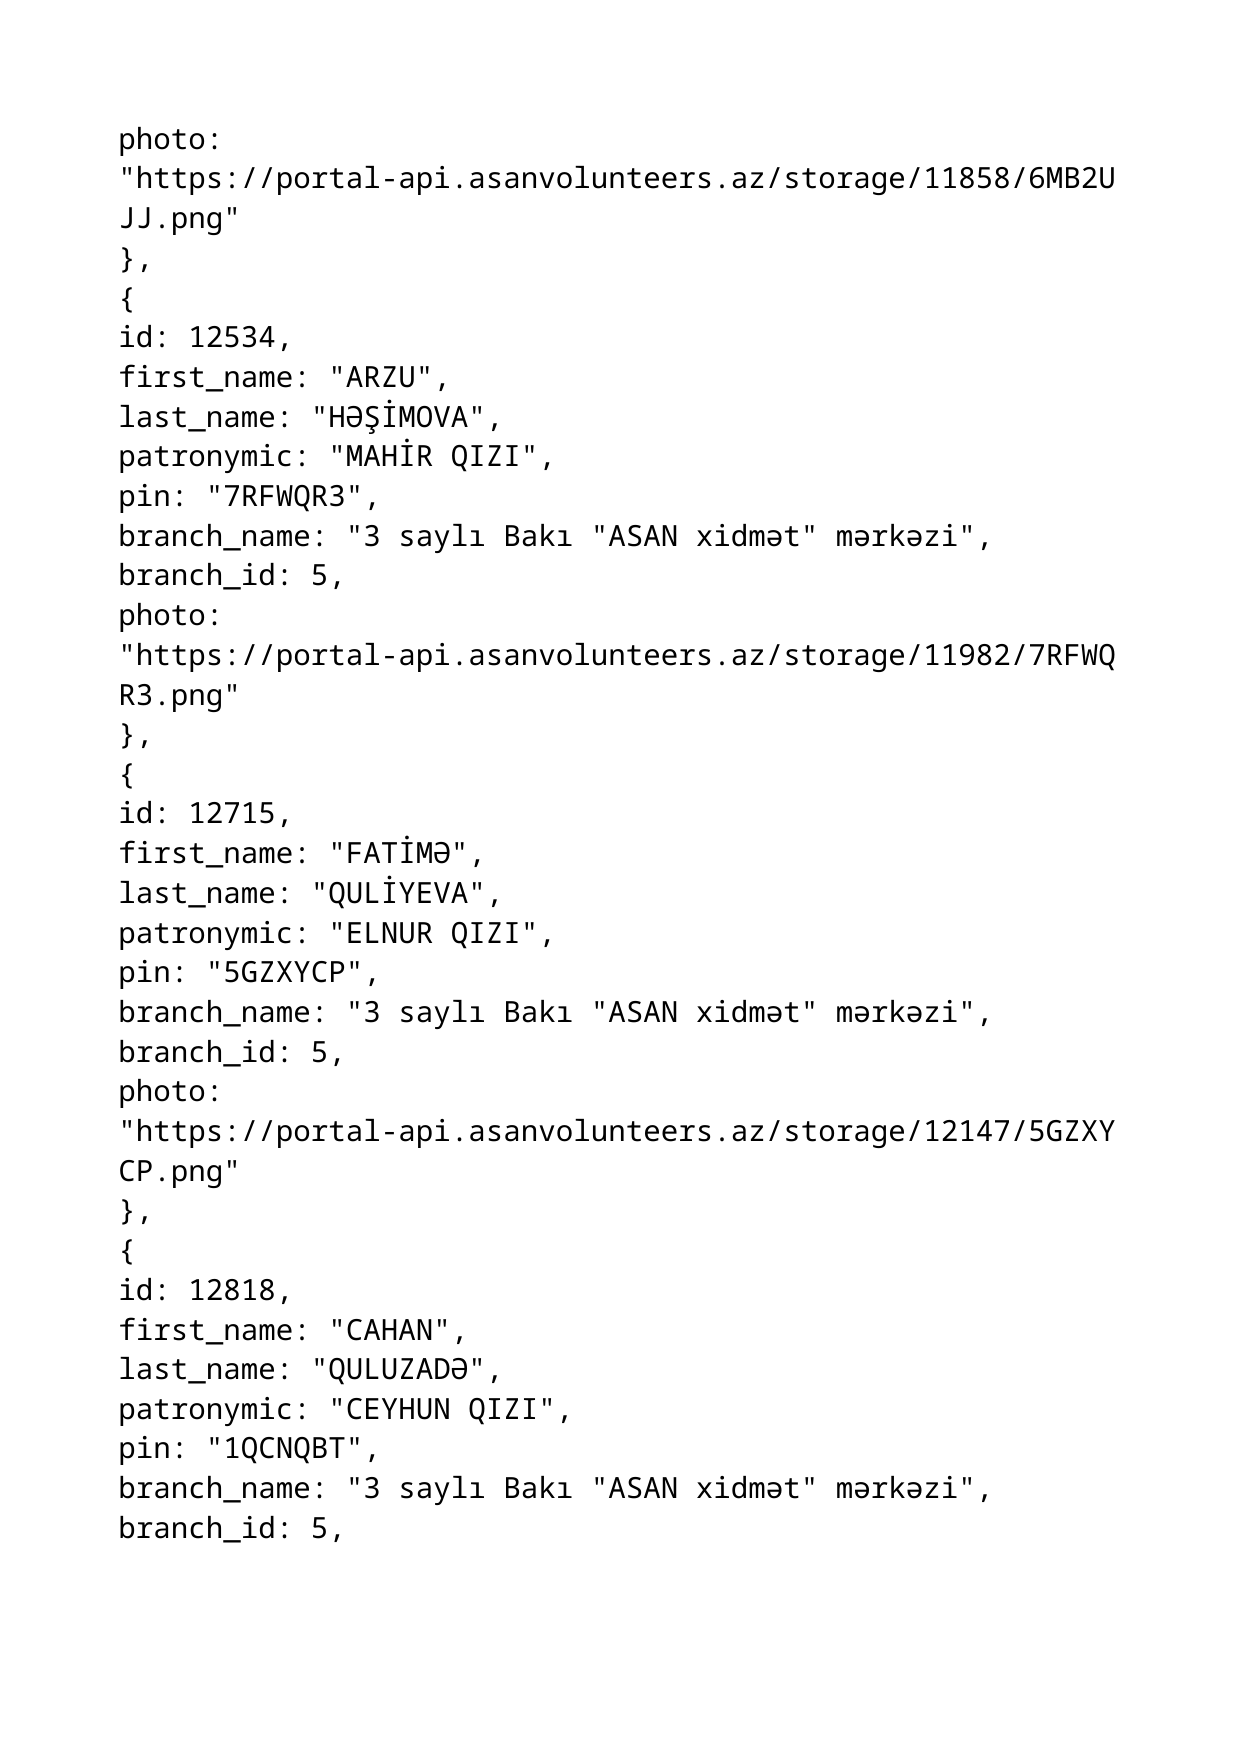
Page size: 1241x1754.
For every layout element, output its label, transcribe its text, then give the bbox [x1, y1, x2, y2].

text { [118, 753, 1122, 793]
text photo: "https://portal-api.asanvolunteers.az/storage/11858/6MB2UJJ.png" [118, 118, 1122, 237]
text pin: "5GZXYCP", [118, 952, 1122, 991]
text id: 12534, [118, 317, 1122, 356]
text branch_id: 5, [118, 555, 1122, 594]
text patronymic: "CEYHUN QIZI", [118, 1388, 1122, 1428]
text photo: "https://portal-api.asanvolunteers.az/storage/11982/7RFWQR3.png" [118, 594, 1122, 713]
text pin: "7RFWQR3", [118, 475, 1122, 515]
text { [118, 1229, 1122, 1269]
text photo: "https://portal-api.asanvolunteers.az/storage/12147/5GZXYCP.png" [118, 1071, 1122, 1190]
text patronymic: "MAHİR QIZI", [118, 436, 1122, 475]
text id: 12818, [118, 1269, 1122, 1309]
text patronymic: "ELNUR QIZI", [118, 912, 1122, 952]
text }, [118, 713, 1122, 753]
text branch_id: 5, [118, 1031, 1122, 1071]
text pin: "1QCNQBT", [118, 1428, 1122, 1467]
text last_name: "HƏŞİMOVA", [118, 396, 1122, 436]
text first_name: "CAHAN", [118, 1309, 1122, 1348]
text last_name: "QULİYEVA", [118, 872, 1122, 912]
text branch_name: "3 saylı Bakı "ASAN xidmət" mərkəzi", [118, 991, 1122, 1031]
text }, [118, 237, 1122, 277]
text last_name: "QULUZADƏ", [118, 1348, 1122, 1388]
text }, [118, 1190, 1122, 1229]
text branch_name: "3 saylı Bakı "ASAN xidmət" mərkəzi", [118, 1467, 1122, 1507]
text branch_name: "3 saylı Bakı "ASAN xidmət" mərkəzi", [118, 515, 1122, 555]
text first_name: "FATİMƏ", [118, 832, 1122, 872]
text branch_id: 5, [118, 1507, 1122, 1547]
text first_name: "ARZU", [118, 356, 1122, 396]
text id: 12715, [118, 793, 1122, 832]
text { [118, 277, 1122, 317]
